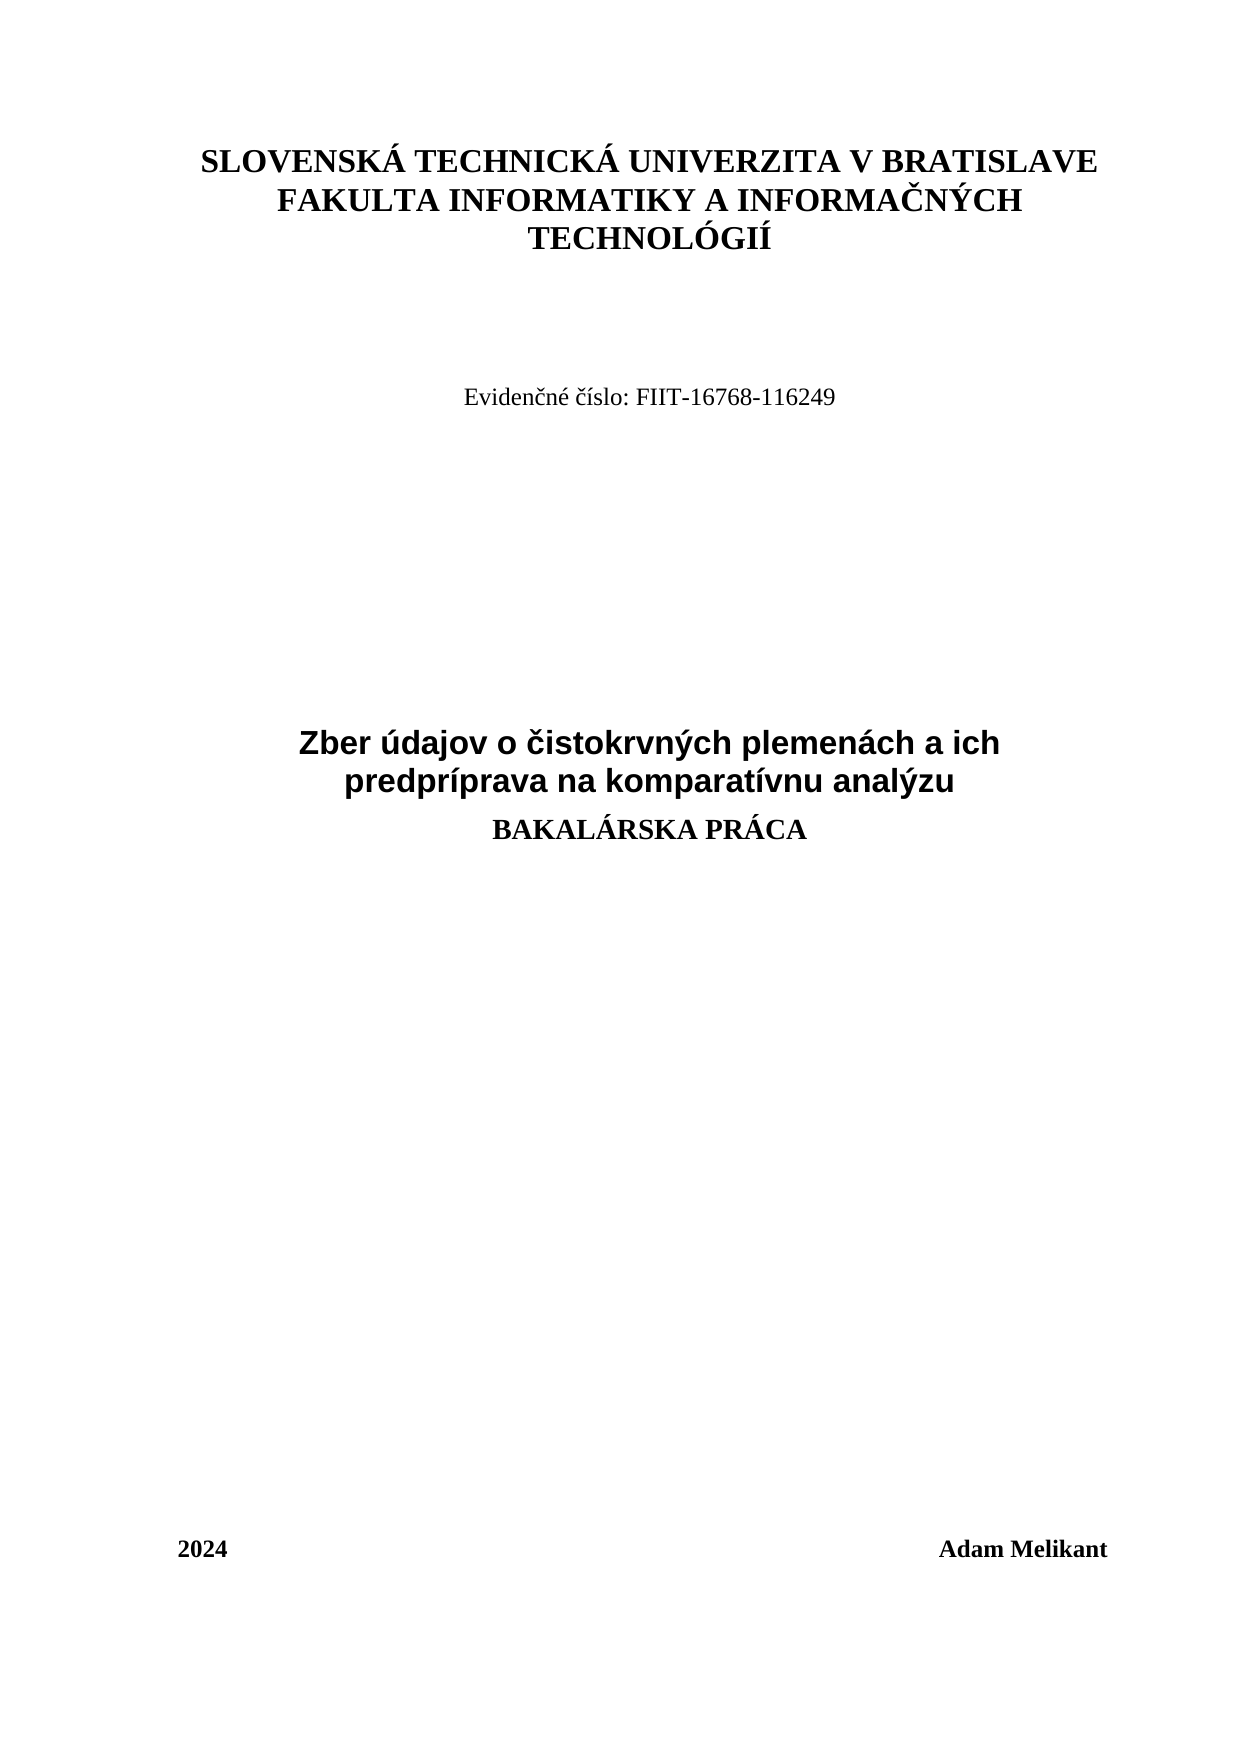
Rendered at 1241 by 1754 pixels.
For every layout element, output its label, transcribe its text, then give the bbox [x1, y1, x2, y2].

text Zber údajov o čistokrvných plemenách a ich predpríprava na komparatívnu analýzu [252, 723, 1047, 800]
text BAKALÁRSKA PRÁCA [177, 812, 1122, 846]
text Evidenčné číslo: FIIT-16768-116249 [177, 382, 1122, 411]
text SLOVENSKÁ TECHNICKÁ UNIVERZITA V BRATISLAVE FAKULTA INFORMATIKY A INFORMAČNÝCH TECHNOLÓGIÍ [177, 142, 1122, 257]
